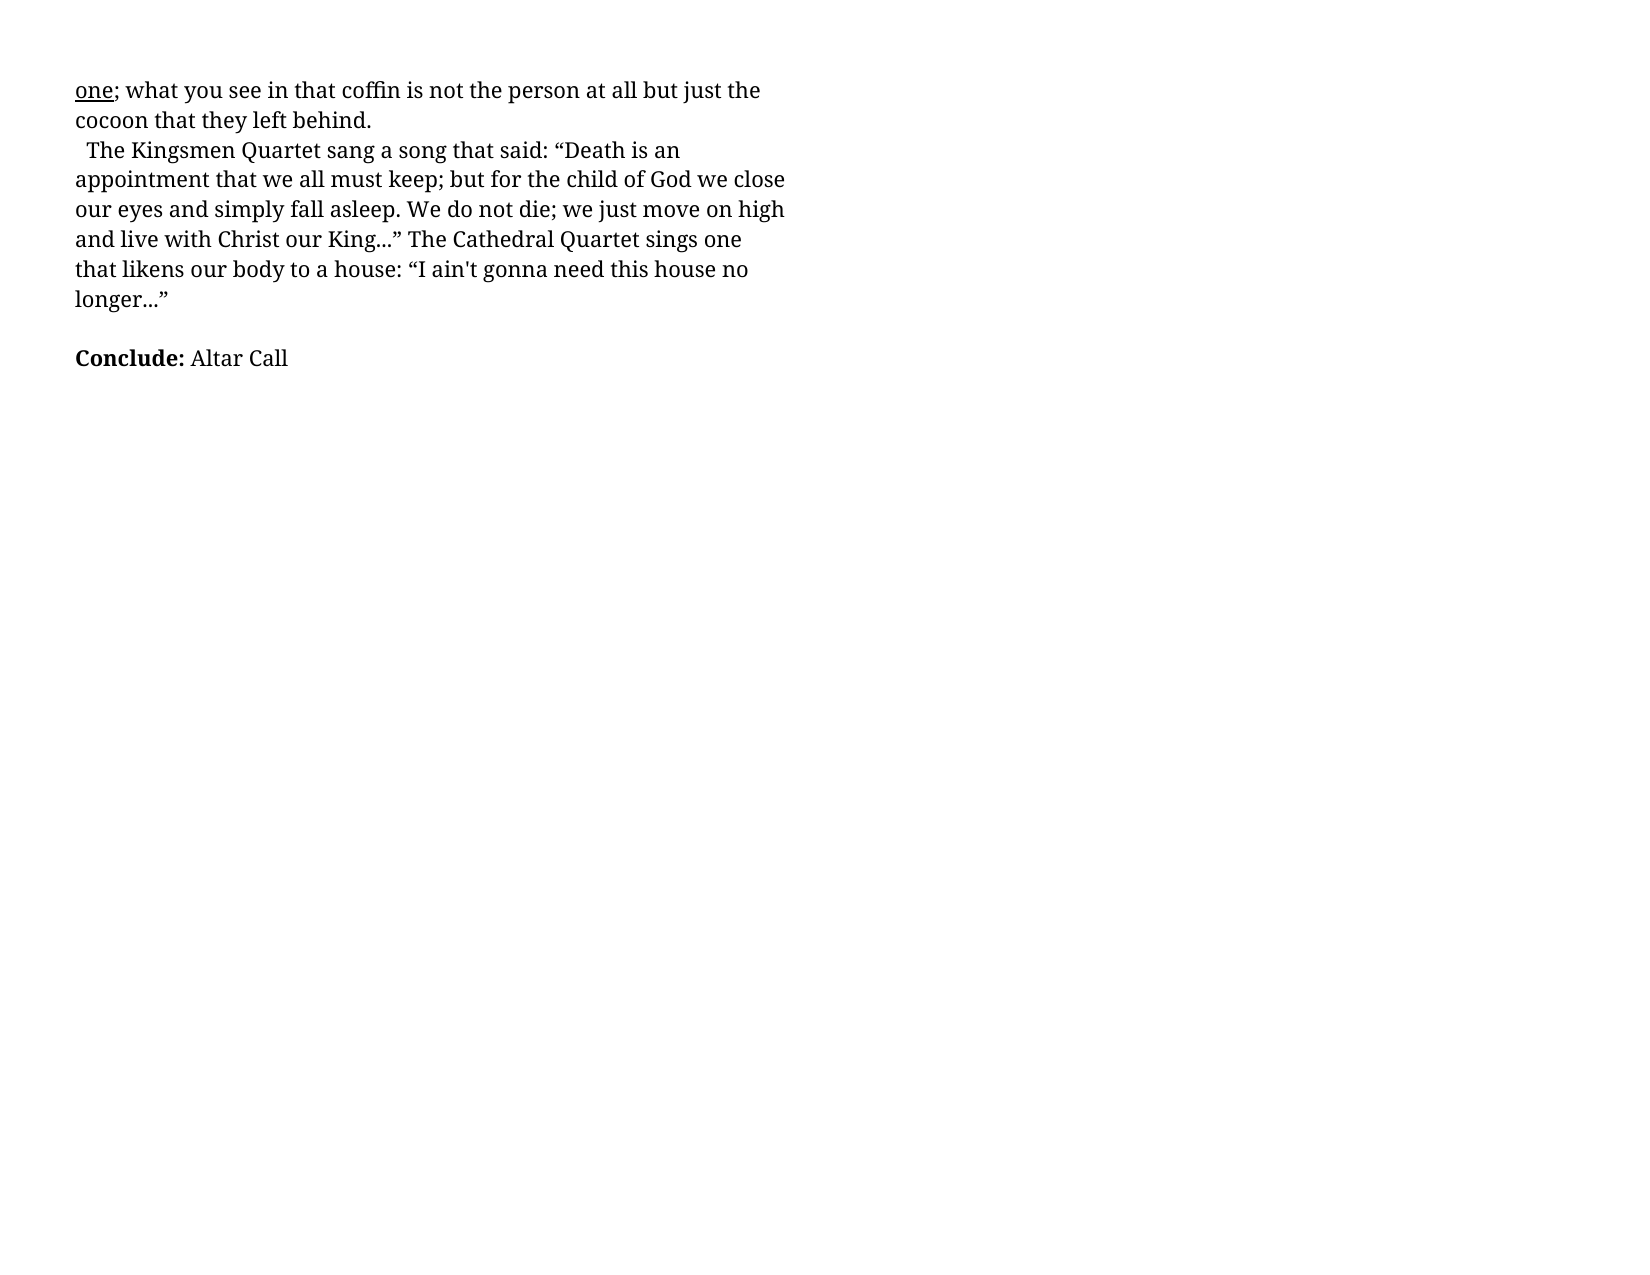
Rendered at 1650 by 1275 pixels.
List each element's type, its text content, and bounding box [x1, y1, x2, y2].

text one; what you see in that coffin is not the person at all but just the cocoon that they left behind. [75, 75, 787, 134]
text Conclude: Altar Call [75, 343, 787, 373]
text The Kingsmen Quartet sang a song that said: “Death is an appointment that we all must keep; but for the child of God we close our eyes and simply fall asleep. We do not die; we just move on high and live with Christ our King...” The Cathedral Quartet sings one that likens our body to a house: “I ain't gonna need this house no longer...” [75, 134, 787, 313]
